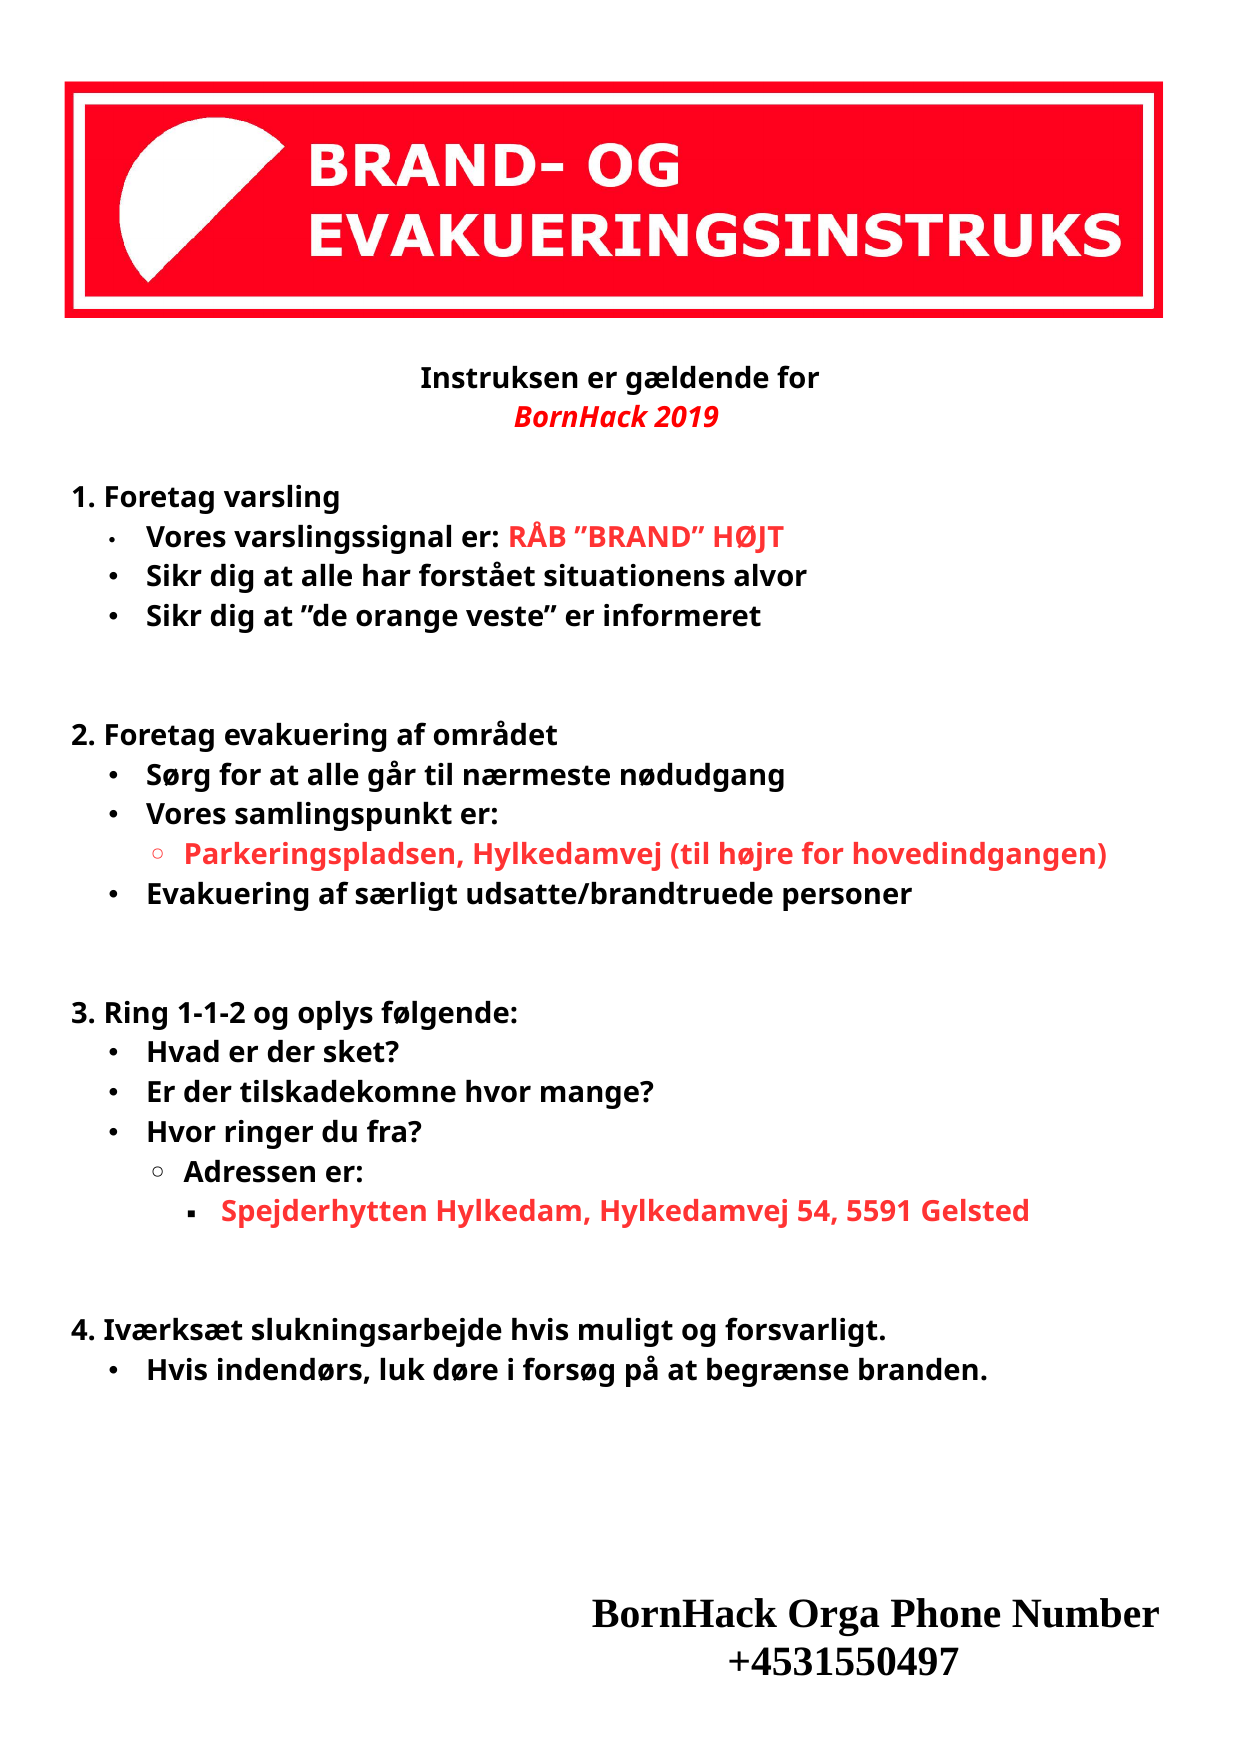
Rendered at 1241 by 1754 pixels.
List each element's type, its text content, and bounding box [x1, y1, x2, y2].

text 4. Iværksæt slukningsarbejde hvis muligt og forsvarligt. [71, 1309, 1169, 1349]
list Sikr dig at ”de orange veste” er informeret [108, 595, 1169, 635]
list Hvad er der sket? [108, 1032, 1169, 1071]
list Evakuering af særligt udsatte/brandtruede personer [108, 873, 1169, 913]
list Hvor ringer du fra? [108, 1111, 1169, 1151]
list Adressen er: [146, 1151, 1169, 1191]
list Parkeringspladsen, Hylkedamvej (til højre for hovedindgangen) [146, 833, 1169, 873]
list Vores samlingspunkt er: [108, 794, 1169, 833]
text 2. Foretag evakuering af området [71, 714, 1169, 754]
list Sørg for at alle går til nærmeste nødudgang [108, 754, 1169, 794]
list Er der tilskadekomne hvor mange? [108, 1071, 1169, 1111]
text 1. Foretag varsling [71, 476, 1169, 516]
picture [64, 81, 1164, 318]
list Spejderhytten Hylkedam, Hylkedamvej 54, 5591 Gelsted [183, 1191, 1169, 1230]
text Instruksen er gældende for [71, 357, 1169, 397]
list Sikr dig at alle har forstået situationens alvor [108, 556, 1169, 595]
text 3. Ring 1-1-2 og oplys følgende: [71, 992, 1169, 1032]
list Hvis indendørs, luk døre i forsøg på at begrænse branden. [108, 1349, 1169, 1389]
text BornHack 2019 [71, 397, 1169, 436]
list Vores varslingssignal er: RÅB ”BRAND” HØJT [108, 516, 1169, 556]
